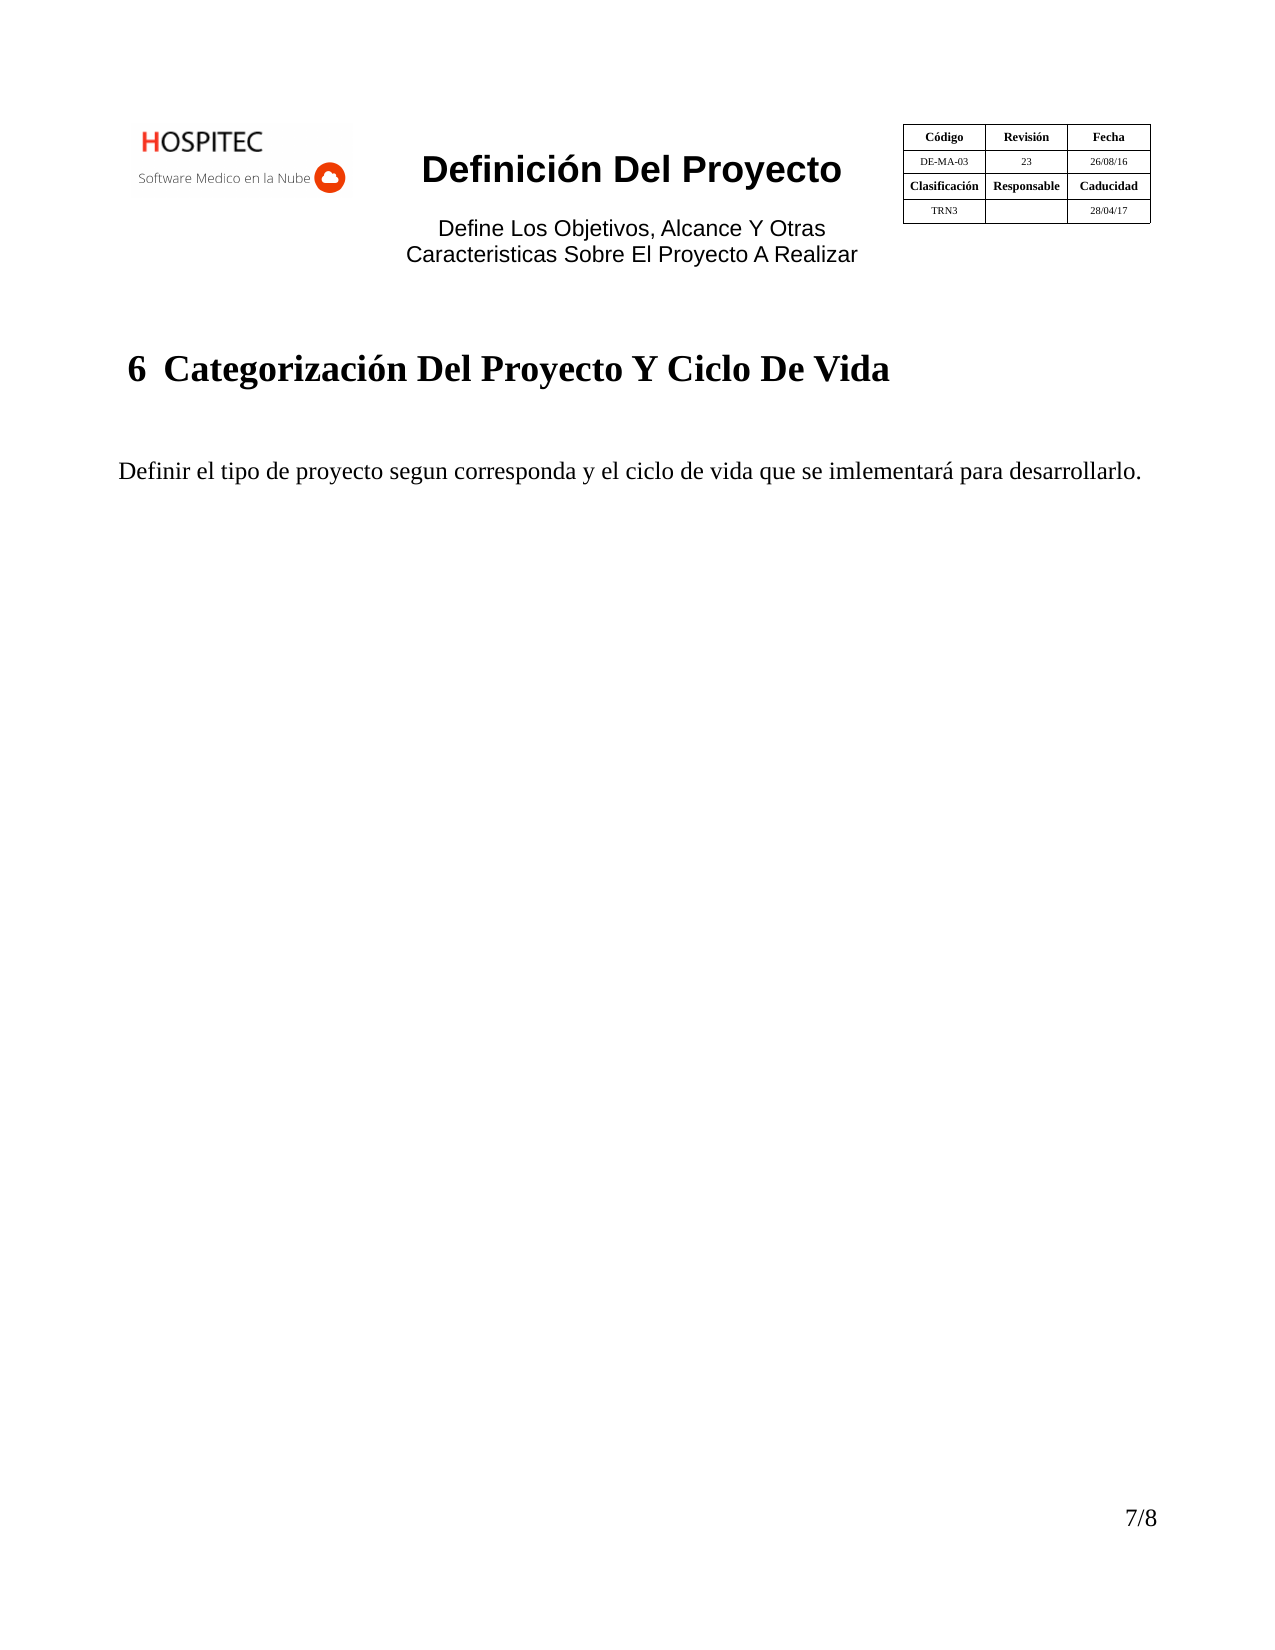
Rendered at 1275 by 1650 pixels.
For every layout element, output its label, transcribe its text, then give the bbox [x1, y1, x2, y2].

subtitle Categorización del proyecto y ciclo de vida [118, 346, 1157, 390]
picture [131, 123, 353, 198]
text Definir el tipo de proyecto segun corresponda y el ciclo de vida que se imlementará para desarrollarlo. [118, 456, 1157, 485]
